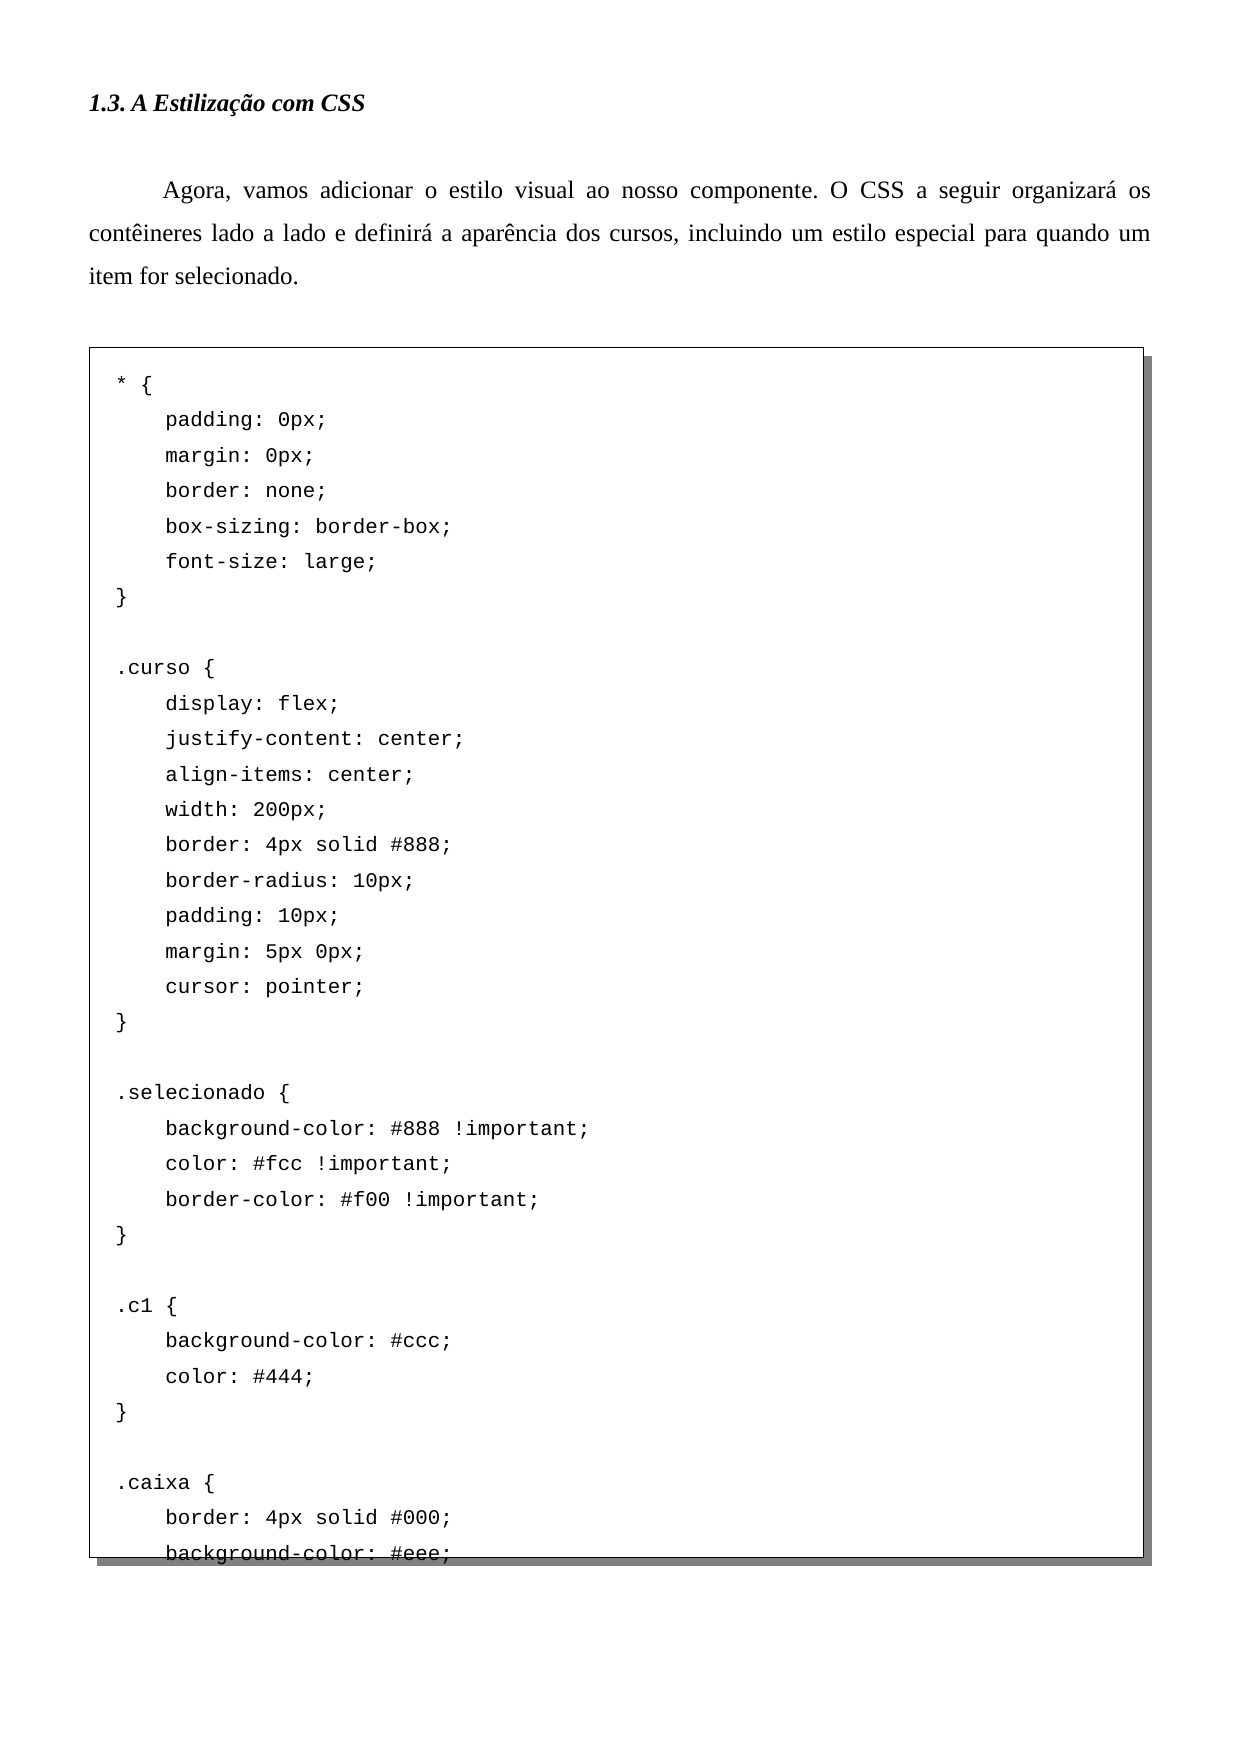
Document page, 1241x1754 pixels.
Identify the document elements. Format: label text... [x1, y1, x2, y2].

text border: 4px solid #000; [90, 1481, 1143, 1516]
text cursor: pointer; [90, 949, 1143, 985]
text font-size: large; [90, 524, 1143, 560]
text .curso { [90, 631, 1143, 666]
text .c1 { [90, 1268, 1143, 1303]
text width: 200px; [90, 772, 1143, 808]
text background-color: #ccc; [90, 1303, 1143, 1339]
text border-radius: 10px; [90, 843, 1143, 878]
text justify-content: center; [90, 701, 1143, 737]
text color: #fcc !important; [90, 1126, 1143, 1162]
text background-color: #eee; [90, 1516, 1143, 1557]
text margin: 0px; [90, 418, 1143, 453]
text align-items: center; [90, 737, 1143, 772]
text .caixa { [90, 1445, 1143, 1481]
text } [90, 985, 1143, 1035]
text box-sizing: border-box; [90, 489, 1143, 524]
text * { [90, 348, 1143, 383]
text margin: 5px 0px; [90, 914, 1143, 949]
subtitle 1.3. A Estilização com CSS [88, 88, 1152, 117]
text Agora, vamos adicionar o estilo visual ao nosso componente. O CSS a seguir organizará os contêineres lado a lado e definirá a aparência dos cursos, incluindo um estilo especial para quando um item for selecionado. [88, 175, 1152, 290]
text border-color: #f00 !important; [90, 1162, 1143, 1197]
text display: flex; [90, 666, 1143, 701]
text .selecionado { [90, 1056, 1143, 1091]
text color: #444; [90, 1339, 1143, 1374]
text background-color: #888 !important; [90, 1091, 1143, 1126]
text } [90, 1374, 1143, 1425]
text border: none; [90, 453, 1143, 489]
text border: 4px solid #888; [90, 808, 1143, 843]
text padding: 10px; [90, 878, 1143, 914]
text padding: 0px; [90, 383, 1143, 418]
text } [90, 560, 1143, 610]
text } [90, 1197, 1143, 1248]
